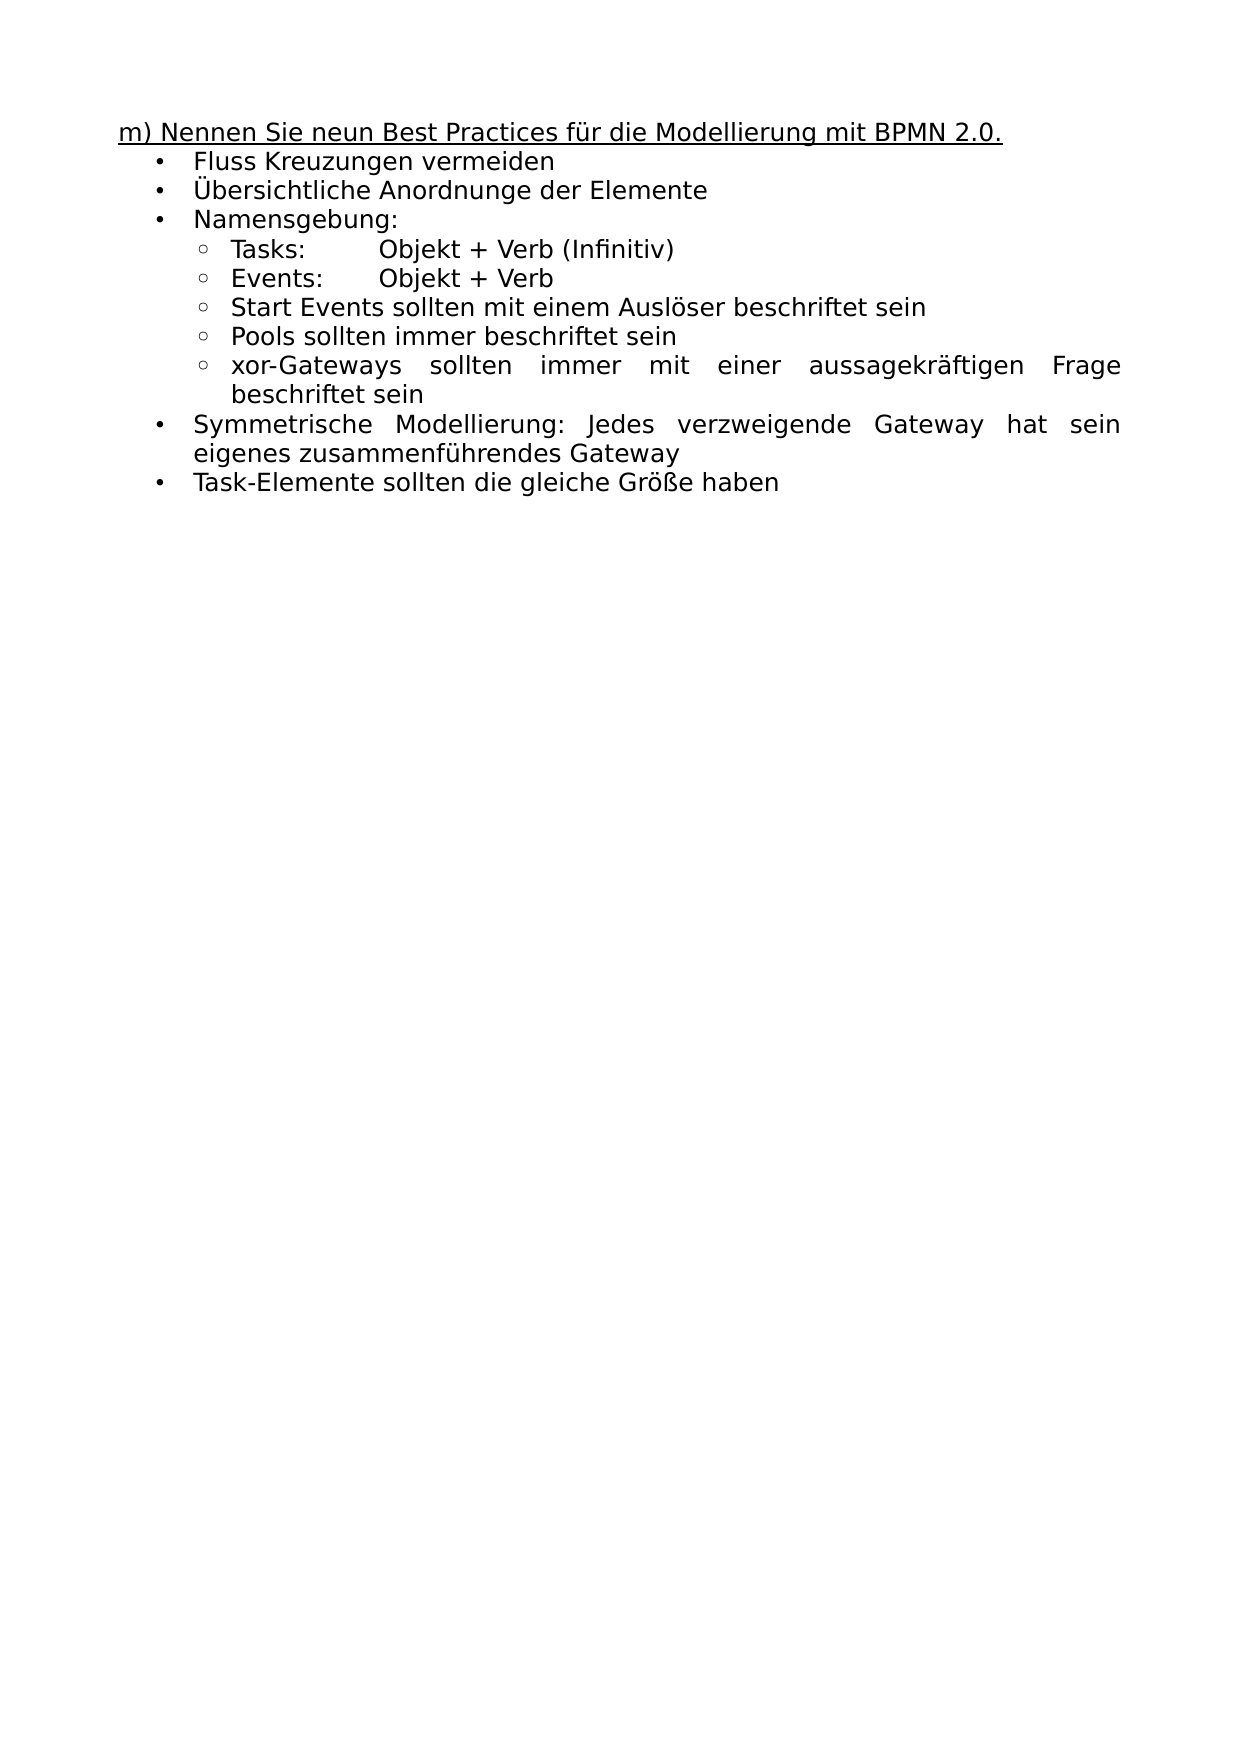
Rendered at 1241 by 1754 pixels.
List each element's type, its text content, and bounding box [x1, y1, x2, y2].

list Übersichtliche Anordnunge der Elemente [156, 176, 1122, 206]
list Symmetrische Modellierung: Jedes verzweigende Gateway hat sein eigenes zusammenführendes Gateway [156, 410, 1122, 468]
list Start Events sollten mit einem Auslöser beschriftet sein [193, 293, 1122, 322]
list Task-Elemente sollten die gleiche Größe haben [156, 468, 1122, 497]
list Pools sollten immer beschriftet sein [193, 322, 1122, 351]
list Fluss Kreuzungen vermeiden [156, 147, 1122, 176]
list Tasks: Objekt + Verb (Infinitiv) [193, 235, 1122, 264]
list xor-Gateways sollten immer mit einer aussagekräftigen Frage beschriftet sein [193, 351, 1122, 410]
list Namensgebung: [156, 206, 1122, 235]
list Events: Objekt + Verb [193, 264, 1122, 293]
text m) Nennen Sie neun Best Practices für die Modellierung mit BPMN 2.0. [118, 118, 1122, 147]
